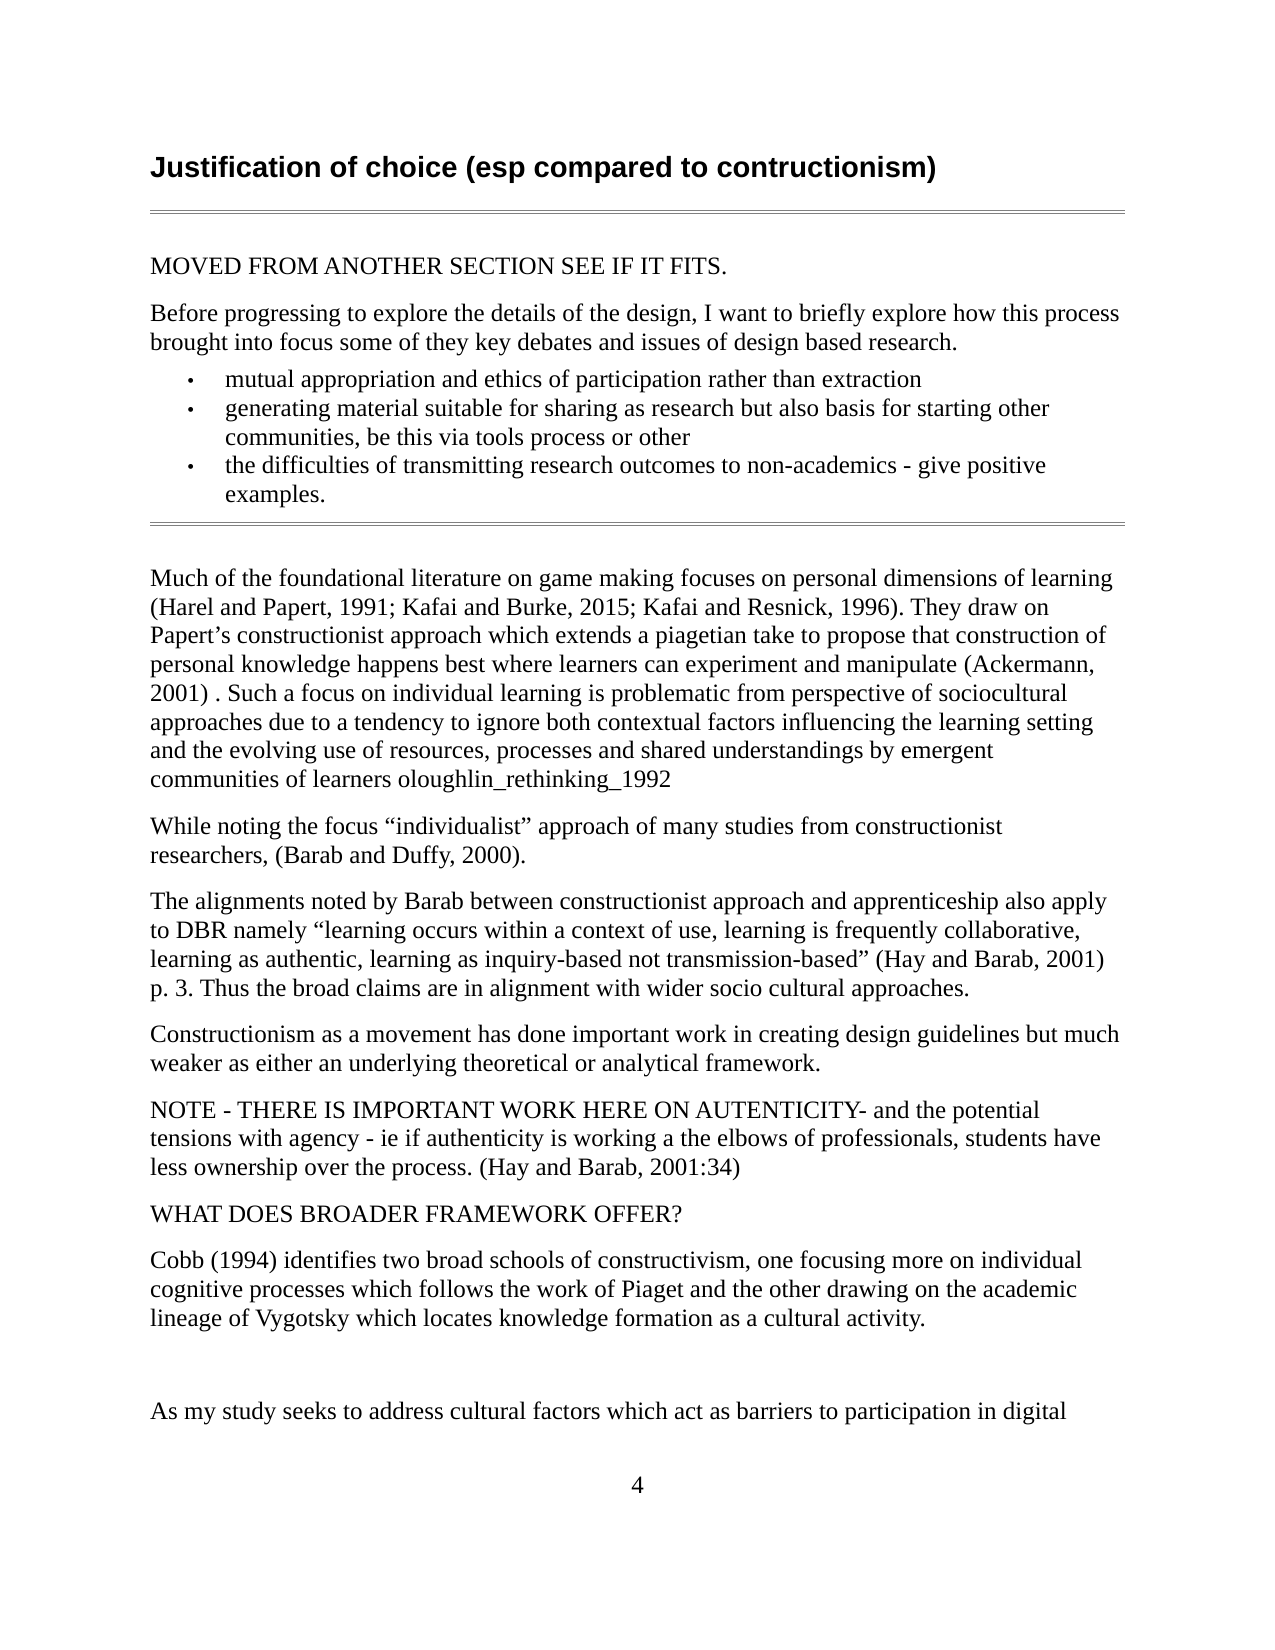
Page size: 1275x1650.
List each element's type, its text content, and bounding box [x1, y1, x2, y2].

list the difficulties of transmitting research outcomes to non-academics - give positive examples. [187, 451, 1125, 508]
text MOVED FROM ANOTHER SECTION SEE IF IT FITS. [150, 251, 1125, 280]
text As my study seeks to address cultural factors which act as barriers to participation in digital [150, 1396, 1125, 1425]
text WHAT DOES BROADER FRAMEWORK OFFER? [150, 1199, 1125, 1228]
text Constructionism as a movement has done important work in creating design guidelines but much weaker as either an underlying theoretical or analytical framework. [150, 1019, 1125, 1077]
text While noting the focus “individualist” approach of many studies from constructionist researchers, (Barab and Duffy, 2000). [150, 811, 1125, 868]
text Much of the foundational literature on game making focuses on personal dimensions of learning (Harel and Papert, 1991; Kafai and Burke, 2015; Kafai and Resnick, 1996). They draw on Papert’s constructionist approach which extends a piagetian take to propose that construction of personal knowledge happens best where learners can experiment and manipulate (Ackermann, 2001) . Such a focus on individual learning is problematic from perspective of sociocultural approaches due to a tendency to ignore both contextual factors influencing the learning setting and the evolving use of resources, processes and shared understandings by emergent communities of learners oloughlin_rethinking_1992 [150, 563, 1125, 793]
subtitle Justification of choice (esp compared to contructionism) [150, 150, 1125, 183]
list generating material suitable for sharing as research but also basis for starting other communities, be this via tools process or other [187, 393, 1125, 451]
list mutual appropriation and ethics of participation rather than extraction [187, 364, 1125, 393]
text The alignments noted by Barab between constructionist approach and apprenticeship also apply to DBR namely “learning occurs within a context of use, learning is frequently collaborative, learning as authentic, learning as inquiry-based not transmission-based” (Hay and Barab, 2001) p. 3. Thus the broad claims are in alignment with wider socio cultural approaches. [150, 886, 1125, 1001]
text Before progressing to explore the details of the design, I want to briefly explore how this process brought into focus some of they key debates and issues of design based research. [150, 298, 1125, 355]
text NOTE - THERE IS IMPORTANT WORK HERE ON AUTENTICITY- and the potential tensions with agency - ie if authenticity is working a the elbows of professionals, students have less ownership over the process. (Hay and Barab, 2001:34) [150, 1095, 1125, 1181]
text Cobb (1994) identifies two broad schools of constructivism, one focusing more on individual cognitive processes which follows the work of Piaget and the other drawing on the academic lineage of Vygotsky which locates knowledge formation as a cultural activity. [150, 1246, 1125, 1332]
